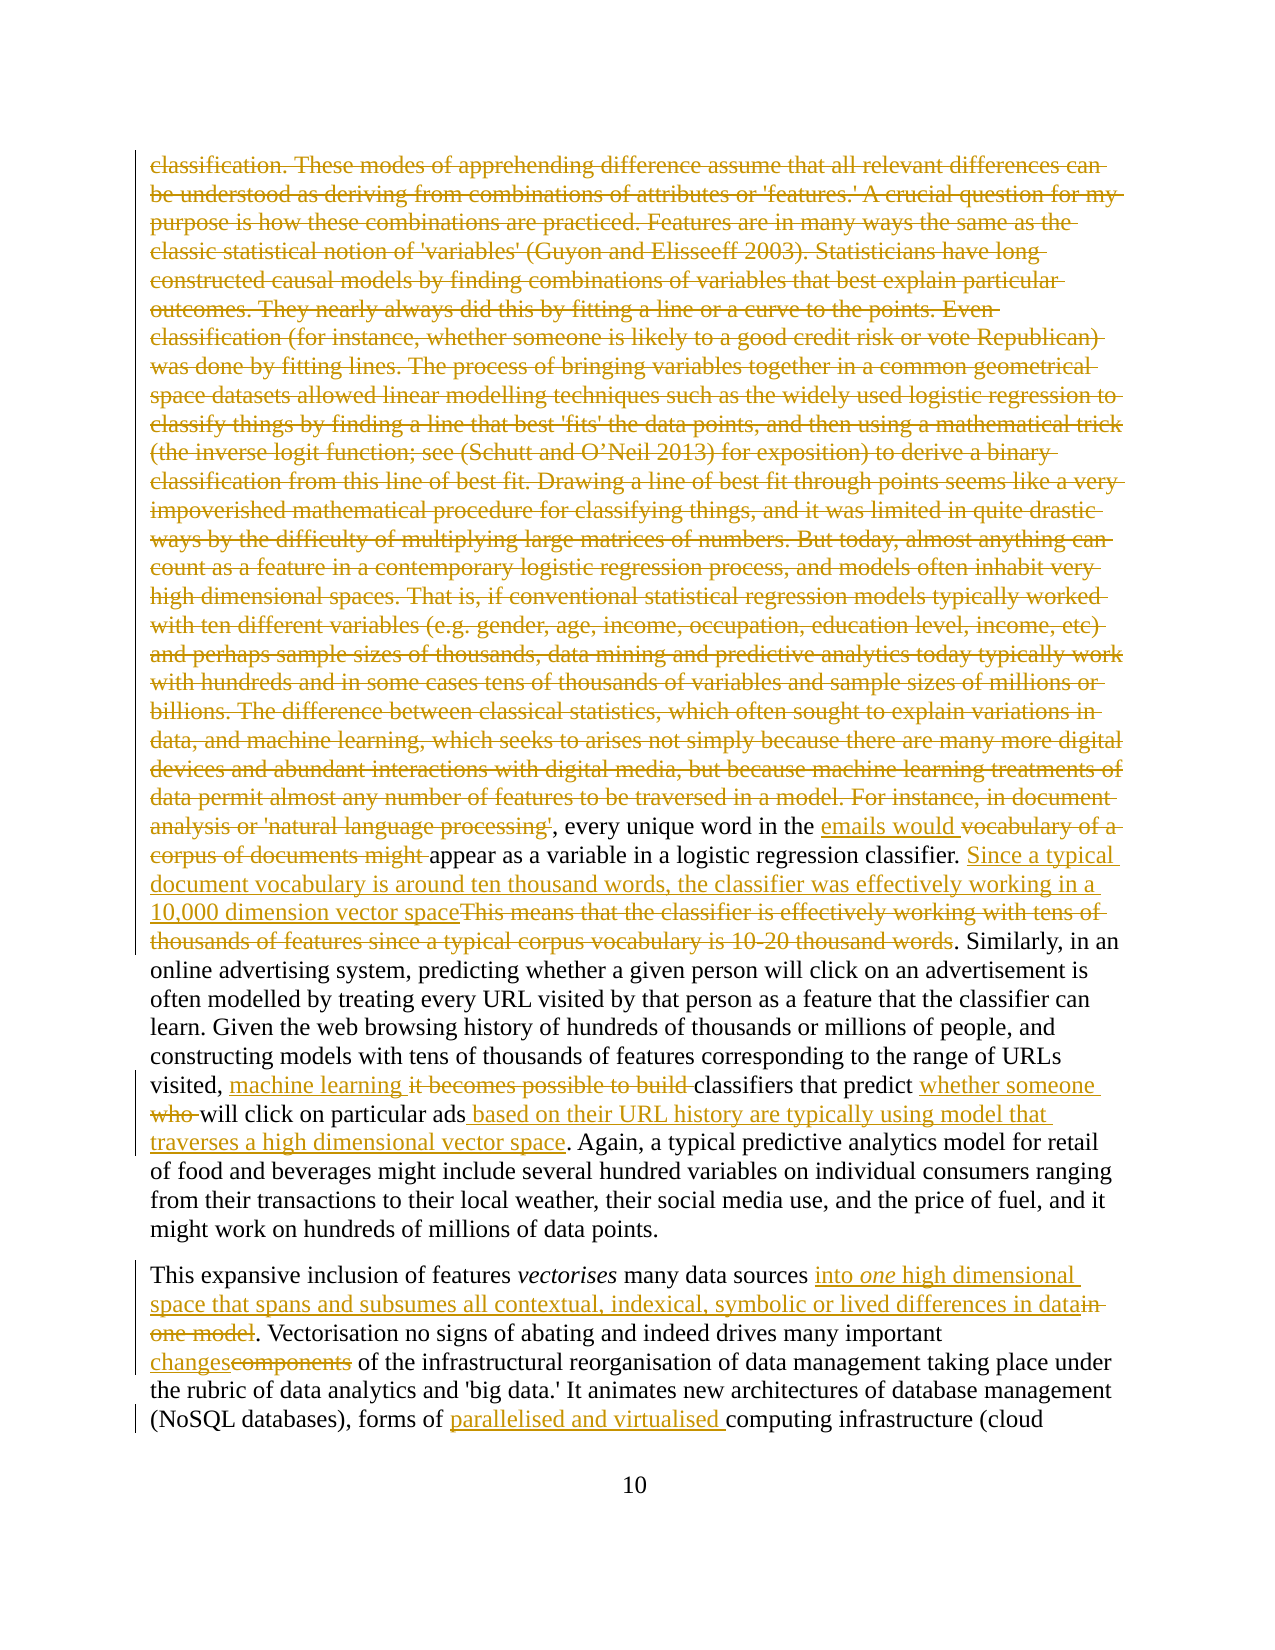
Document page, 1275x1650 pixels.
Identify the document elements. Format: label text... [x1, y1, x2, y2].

text For instance, in the document analysis that Samantha might have conducted on Theodore's email, every unique word in the emails would appear as a variable in a logistic regression classifier. Since a typical document vocabulary is around ten thousand words, the classifier was effectively working in a 10,000 dimension vector space. Similarly, in an online advertising system, predicting whether a given person will click on an advertisement is often modelled by treating every URL visited by that person as a feature that the classifier can learn. Given the web browsing history of hundreds of thousands or millions of people, and constructing models with tens of thousands of features corresponding to the range of URLs visited, machine learning classifiers that predict whether someone will click on particular ads based on their URL history are typically using model that traverses a high dimensional vector space. Again, a typical predictive analytics model for retail of food and beverages might include several hundred variables on individual consumers ranging from their transactions to their local weather, their social media use, and the price of fuel, and it might work on hundreds of millions of data points. [150, 483, 1125, 1242]
text This expansive inclusion of features vectorises many data sources into one high dimensional space that spans and subsumes all contextual, indexical, symbolic or lived differences in data. Vectorisation no signs of abating and indeed drives many important changes of the infrastructural reorganisation of data management taking place under the rubric of data analytics and 'big data.' It animates new architectures of database management (NoSQL databases), forms of parallelised and virtualised computing infrastructure (cloud computing, Hadoop), programming practices (Pig, Clojure) and expansions of data analytic expertise in the person of 'data scientists' (Mackenzie, 2013). If injunctions to bring together and aggregate different forms of data have become an almost constant mantra in business, government, science and industry can be seen as vocalizations of this underlying vectorisation of data in high dimensional vector spaces, these injunctions can be seen as deriving from the ongoing vectorisation that creates a general space for all data. If we see today an abundance of demonstrations, model use-cases, promises, and enterprises associated with prediction, that phenomena can partly be ascribed to the ways in which vector spaces, a mathematical formalism dating from the mid-19th century, configures an open-ended incorporation of 'features.' [150, 1260, 1125, 1433]
text For instance, in the document analysis that Samantha might have conducted on Theodore's email, every unique word in the emails would appear as a variable in a logistic regression classifier. Since a typical document vocabulary is around ten thousand words, the classifier was effectively working in a 10,000 dimension vector space. Similarly, in an online advertising system, predicting whether a given person will click on an advertisement is often modelled by treating every URL visited by that person as a feature that the classifier can learn. Given the web browsing history of hundreds of thousands or millions of people, and constructing models with tens of thousands of features corresponding to the range of URLs visited, machine learning classifiers that predict whether someone will click on particular ads based on their URL history are typically using model that traverses a high dimensional vector space. Again, a typical predictive analytics model for retail of food and beverages might include several hundred variables on individual consumers ranging from their transactions to their local weather, their social media use, and the price of fuel, and it might work on hundreds of millions of data points. [150, 150, 1125, 482]
